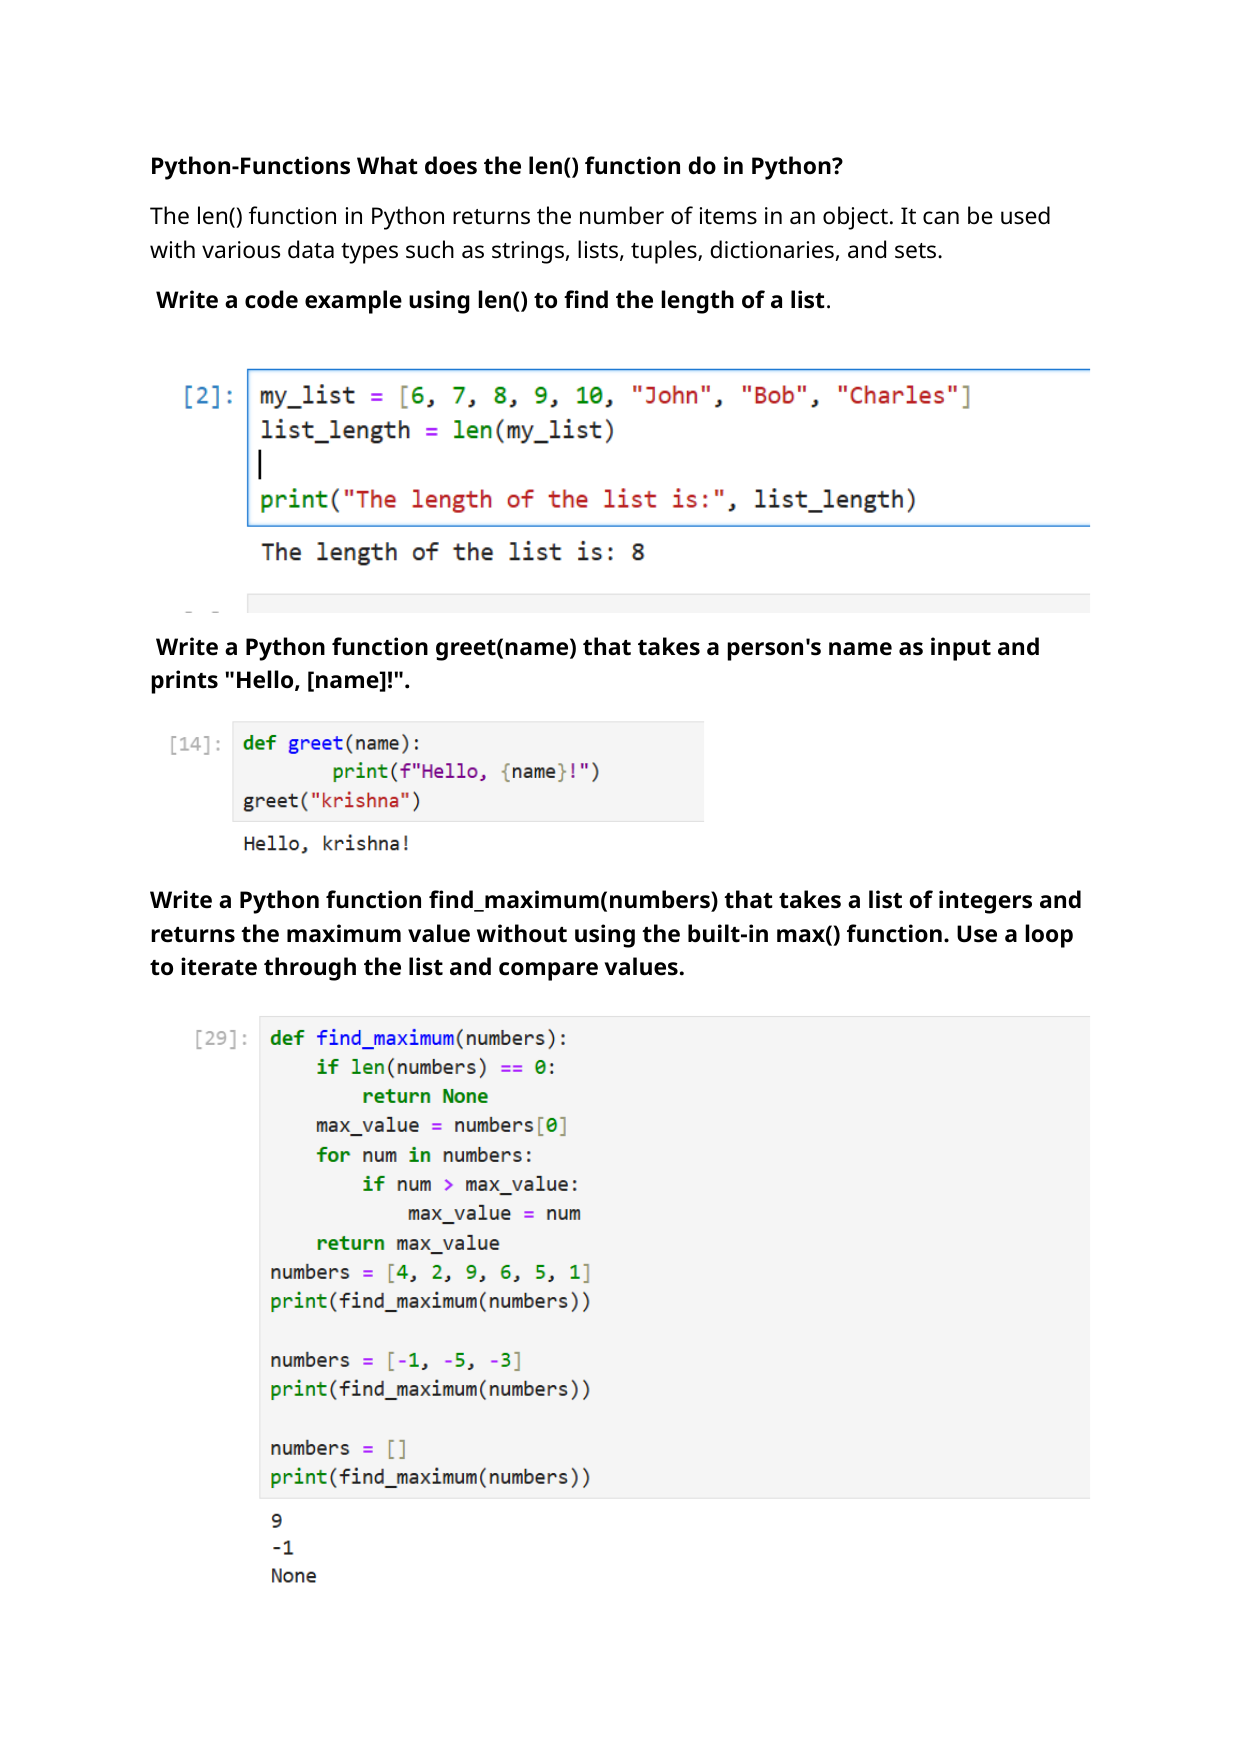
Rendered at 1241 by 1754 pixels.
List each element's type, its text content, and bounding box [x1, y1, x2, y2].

text Python-Functions What does the len() function do in Python? [150, 150, 1090, 181]
text The len() function in Python returns the number of items in an object. It can be used with various data types such as strings, lists, tuples, dictionaries, and sets. [150, 200, 1090, 265]
text Write a Python function find_maximum(numbers) that takes a list of integers and returns the maximum value without using the built-in max() function. Use a loop to iterate through the list and compare values. [150, 884, 1090, 983]
text Write a Python function greet(name) that takes a person's name as input and prints "Hello, [name]!". [150, 631, 1090, 696]
text Write a code example using len() to find the length of a list. [150, 284, 1090, 315]
